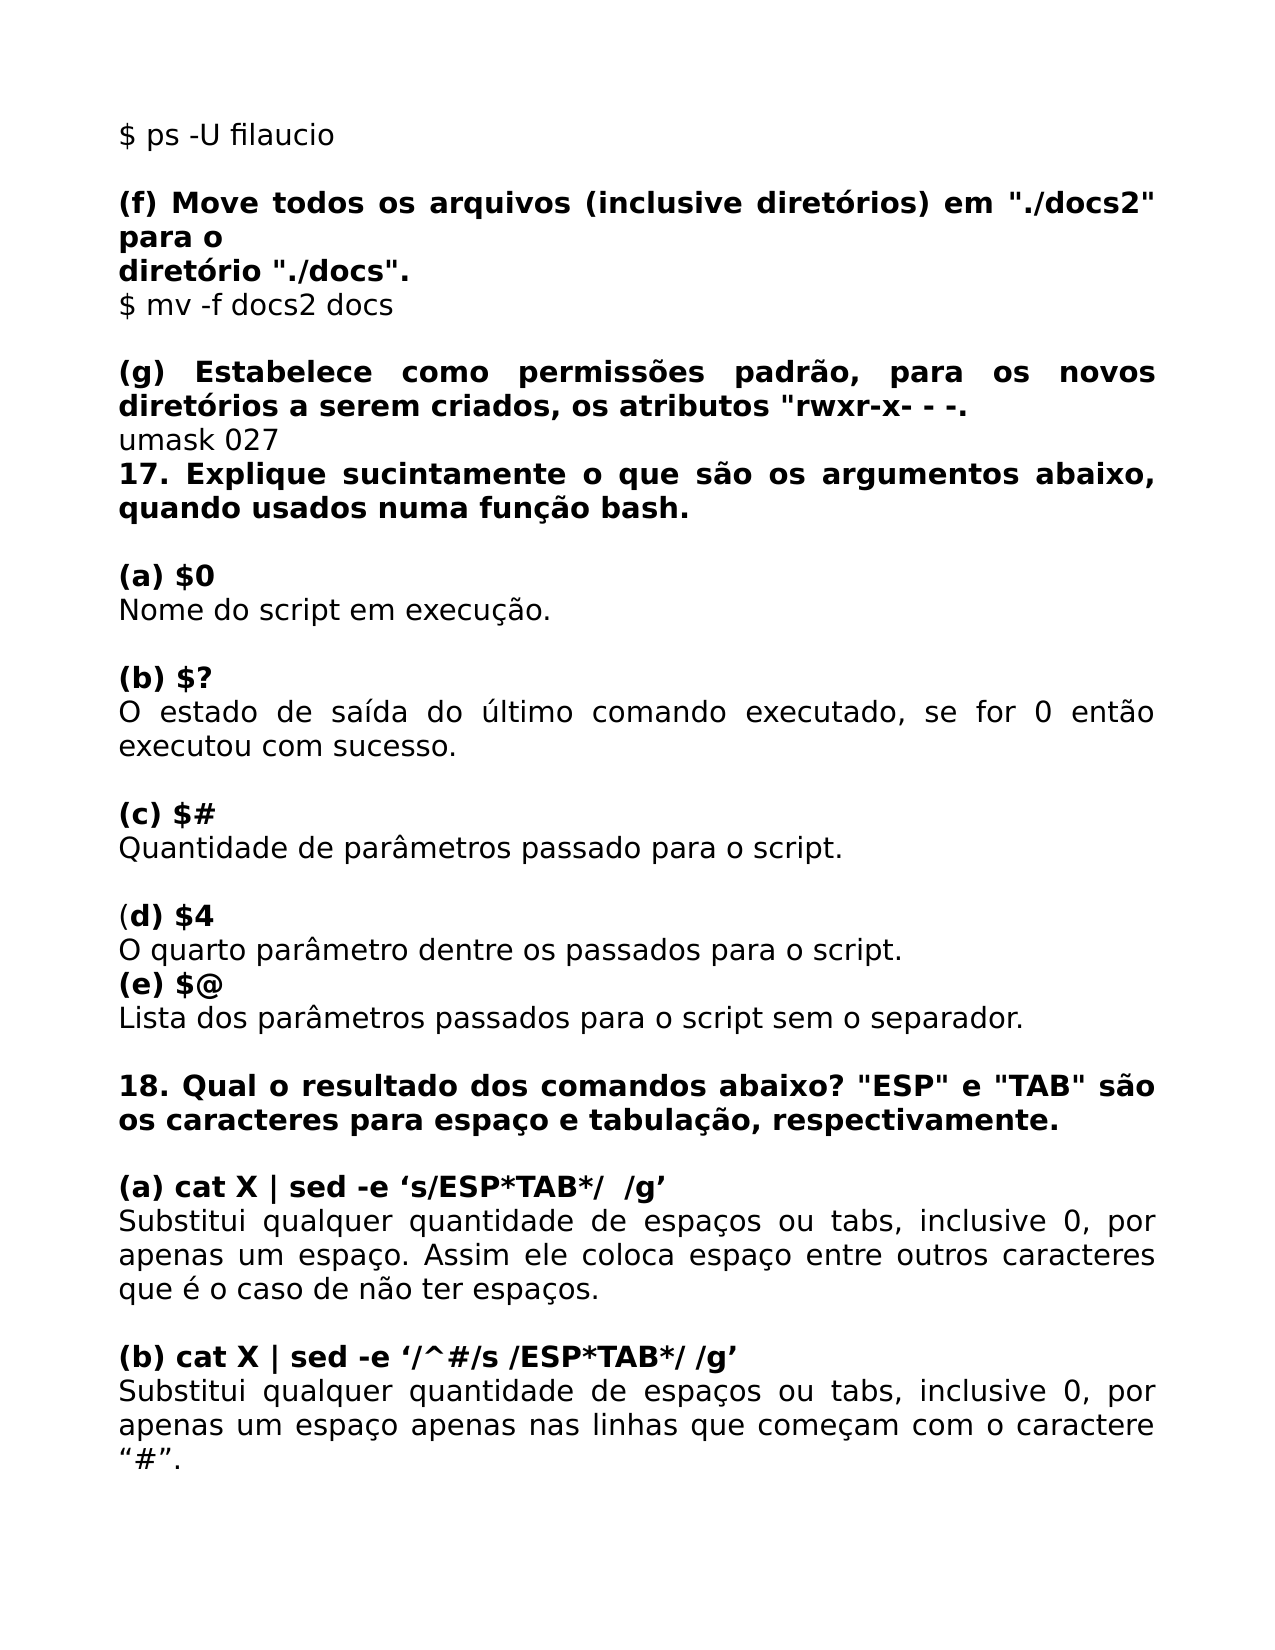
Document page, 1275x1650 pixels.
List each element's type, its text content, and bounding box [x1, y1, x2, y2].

text O quarto parâmetro dentre os passados para o script. [118, 933, 1157, 967]
text umask 027 [118, 424, 1157, 458]
text (b) $? [118, 661, 1157, 695]
text O estado de saída do último comando executado, se for 0 então executou com sucesso. [118, 695, 1157, 763]
text (g) Estabelece como permissões padrão, para os novos diretórios a serem criados, os atributos "rwxr-x- - -. [118, 356, 1157, 424]
text (f) Move todos os arquivos (inclusive diretórios) em "./docs2" para o [118, 186, 1157, 254]
text (d) $4 [118, 899, 1157, 933]
text Substitui qualquer quantidade de espaços ou tabs, inclusive 0, por apenas um espaço. Assim ele coloca espaço entre outros caracteres que é o caso de não ter espaços. [118, 1205, 1157, 1307]
text (b) cat X | sed -e ‘/^#/s /ESP*TAB*/ /g’ [118, 1341, 1157, 1374]
text (a) cat X | sed -e ‘s/ESP*TAB*/ /g’ [118, 1171, 1157, 1205]
text 18. Qual o resultado dos comandos abaixo? "ESP" e "TAB" são os caracteres para espaço e tabulação, respectivamente. [118, 1069, 1157, 1137]
text diretório "./docs". [118, 254, 1157, 288]
text Substitui qualquer quantidade de espaços ou tabs, inclusive 0, por apenas um espaço apenas nas linhas que começam com o caractere “#”. [118, 1374, 1157, 1476]
text $ ps -U filaucio [118, 118, 1157, 152]
text (a) $0 [118, 559, 1157, 593]
text (e) $@ [118, 967, 1157, 1001]
text (c) $# [118, 797, 1157, 831]
text Lista dos parâmetros passados para o script sem o separador. [118, 1001, 1157, 1035]
text $ mv -f docs2 docs [118, 288, 1157, 322]
text 17. Explique sucintamente o que são os argumentos abaixo, quando usados numa função bash. [118, 458, 1157, 526]
text Quantidade de parâmetros passado para o script. [118, 831, 1157, 865]
text Nome do script em execução. [118, 593, 1157, 627]
